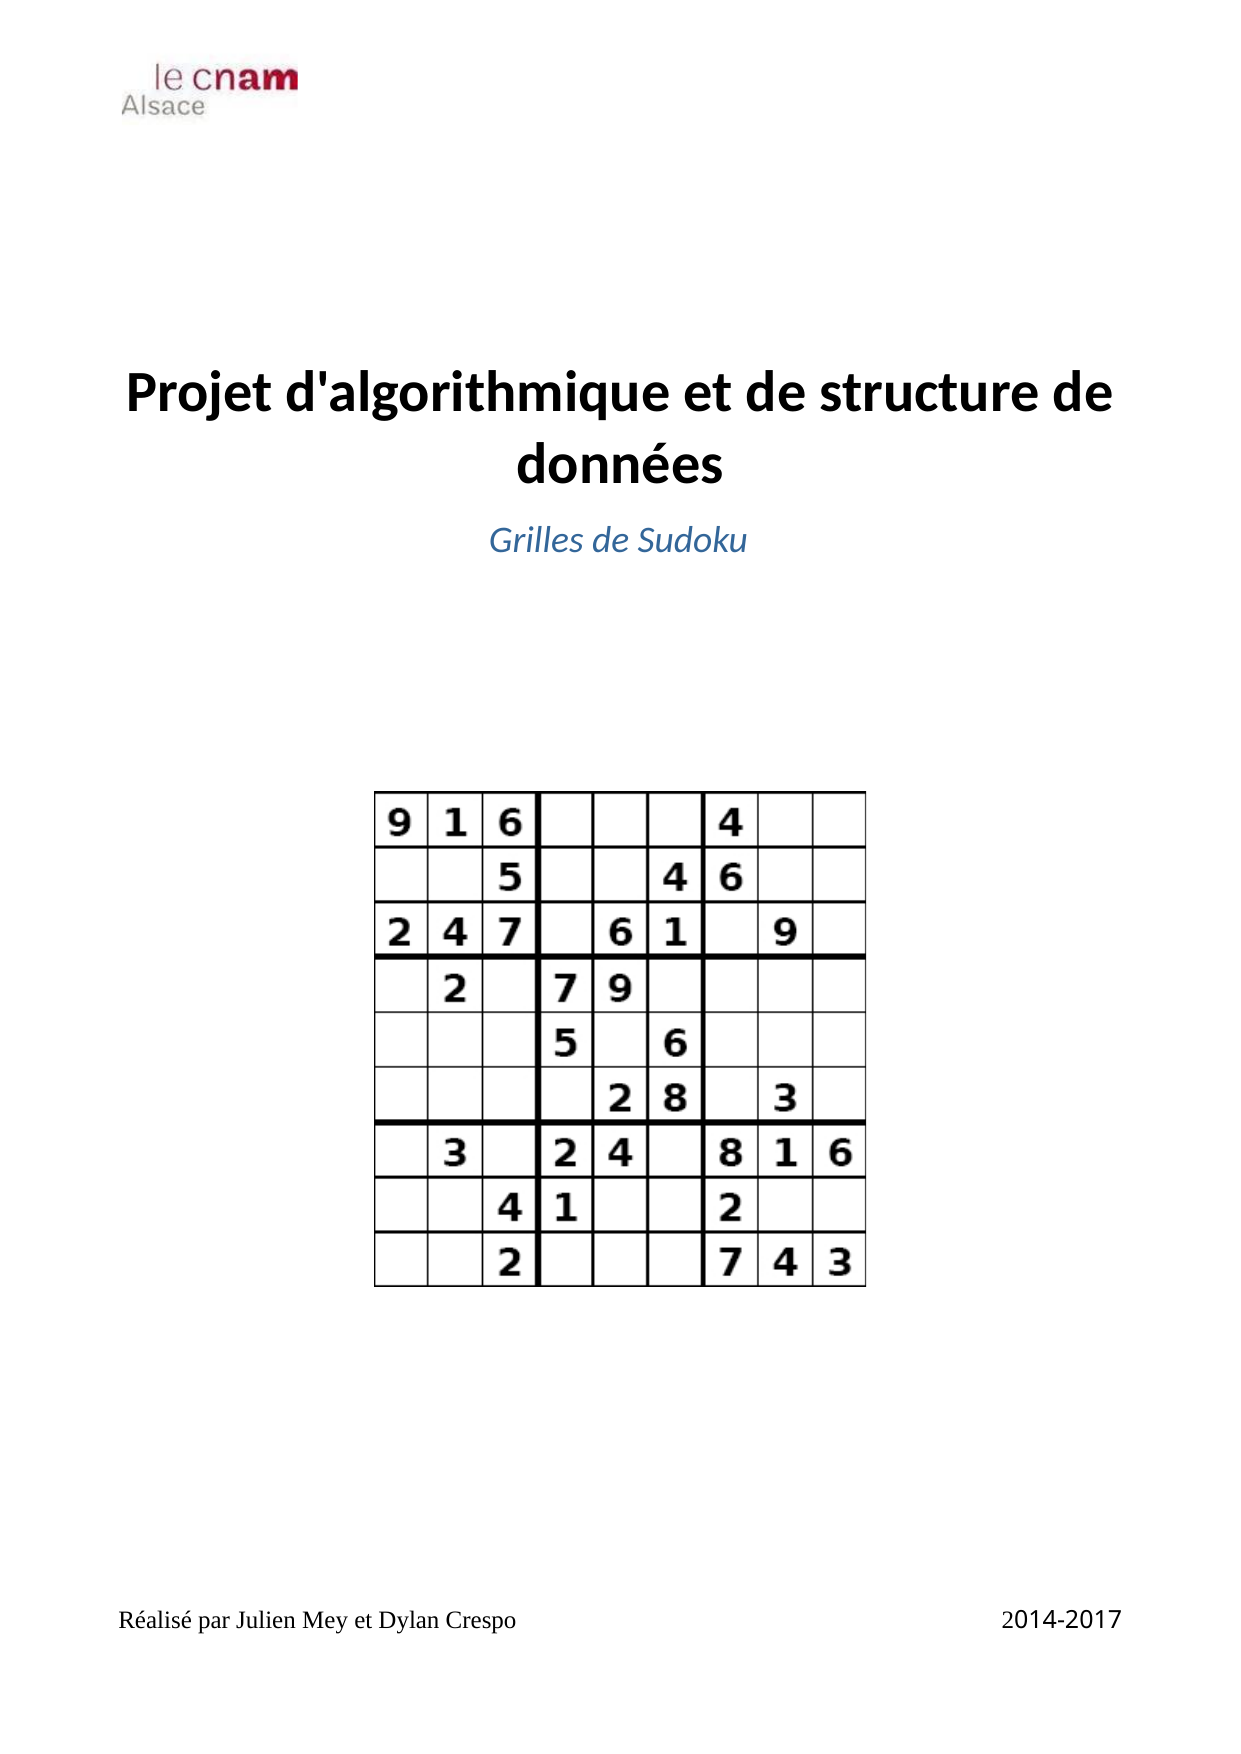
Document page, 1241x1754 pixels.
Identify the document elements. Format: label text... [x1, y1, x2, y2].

picture [374, 791, 867, 1287]
picture [121, 1, 298, 178]
subtitle Grilles de Sudoku [118, 516, 1122, 562]
title Projet d'algorithmique et de structure de données [118, 355, 1122, 498]
